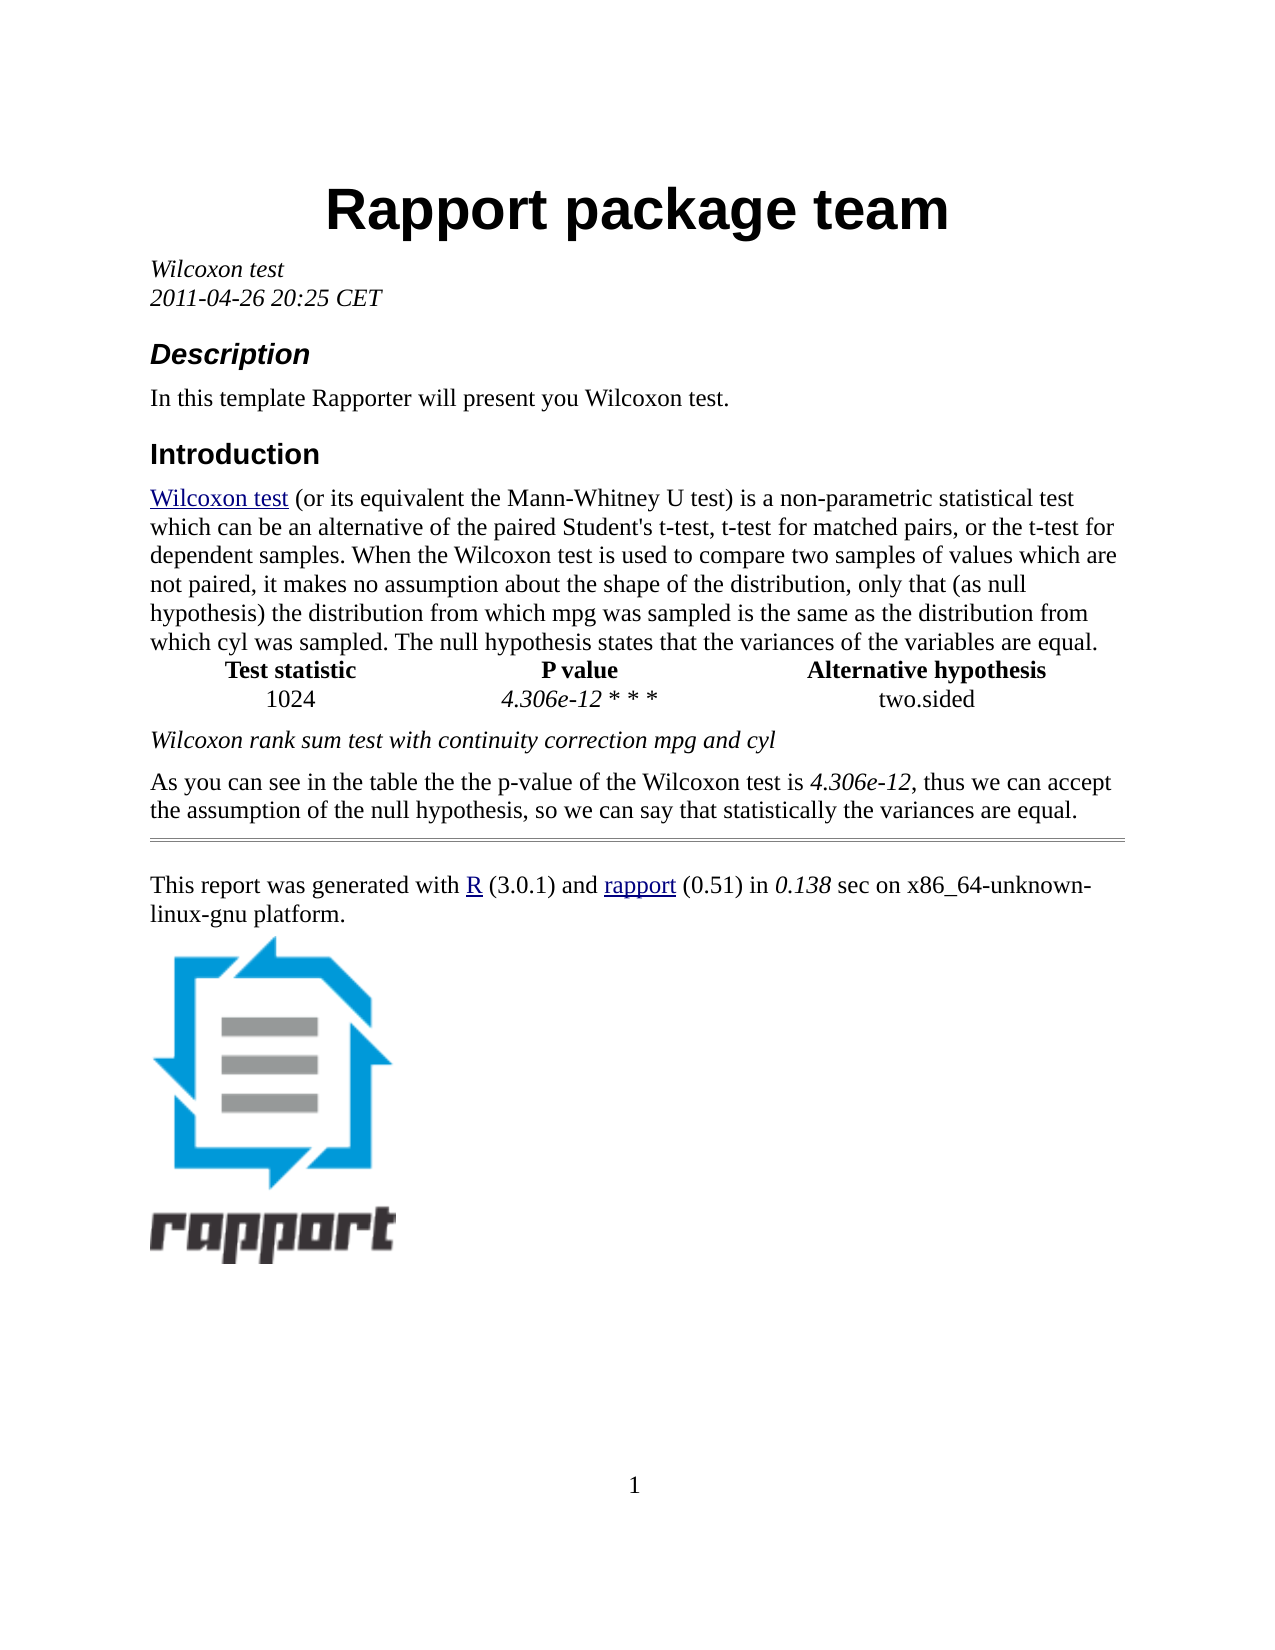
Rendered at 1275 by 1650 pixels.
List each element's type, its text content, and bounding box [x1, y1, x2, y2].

table_header Alternative hypothesis [728, 655, 1125, 684]
picture [150, 936, 396, 1264]
table_header P value [431, 655, 728, 684]
table_cell 1024 [150, 684, 431, 713]
text Wilcoxon test [150, 254, 1125, 283]
text This report was generated with R (3.0.1) and rapport (0.51) in 0.138 sec on x86_64-unknown-linux-gnu platform. [150, 870, 1125, 928]
text As you can see in the table the the p-value of the Wilcoxon test is 4.306e-12, thus we can accept the assumption of the null hypothesis, so we can say that statistically the variances are equal. [150, 767, 1125, 824]
table_cell 4.306e-12 * * * [431, 684, 728, 713]
text Wilcoxon test (or its equivalent the Mann-Whitney U test) is a non-parametric statistical test which can be an alternative of the paired Student's t-test, t-test for matched pairs, or the t-test for dependent samples. When the Wilcoxon test is used to compare two samples of values which are not paired, it makes no assumption about the shape of the distribution, only that (as null hypothesis) the distribution from which mpg was sampled is the same as the distribution from which cyl was sampled. The null hypothesis states that the variances of the variables are equal. [150, 483, 1125, 655]
subtitle Description [150, 337, 1125, 371]
title Rapport package team [150, 175, 1125, 242]
subtitle Introduction [150, 437, 1125, 470]
text 2011-04-26 20:25 CET [150, 283, 1125, 312]
table_header Test statistic [150, 655, 431, 684]
table_cell two.sided [728, 684, 1125, 713]
text In this template Rapporter will present you Wilcoxon test. [150, 383, 1125, 412]
text Wilcoxon rank sum test with continuity correction mpg and cyl [150, 725, 1125, 754]
